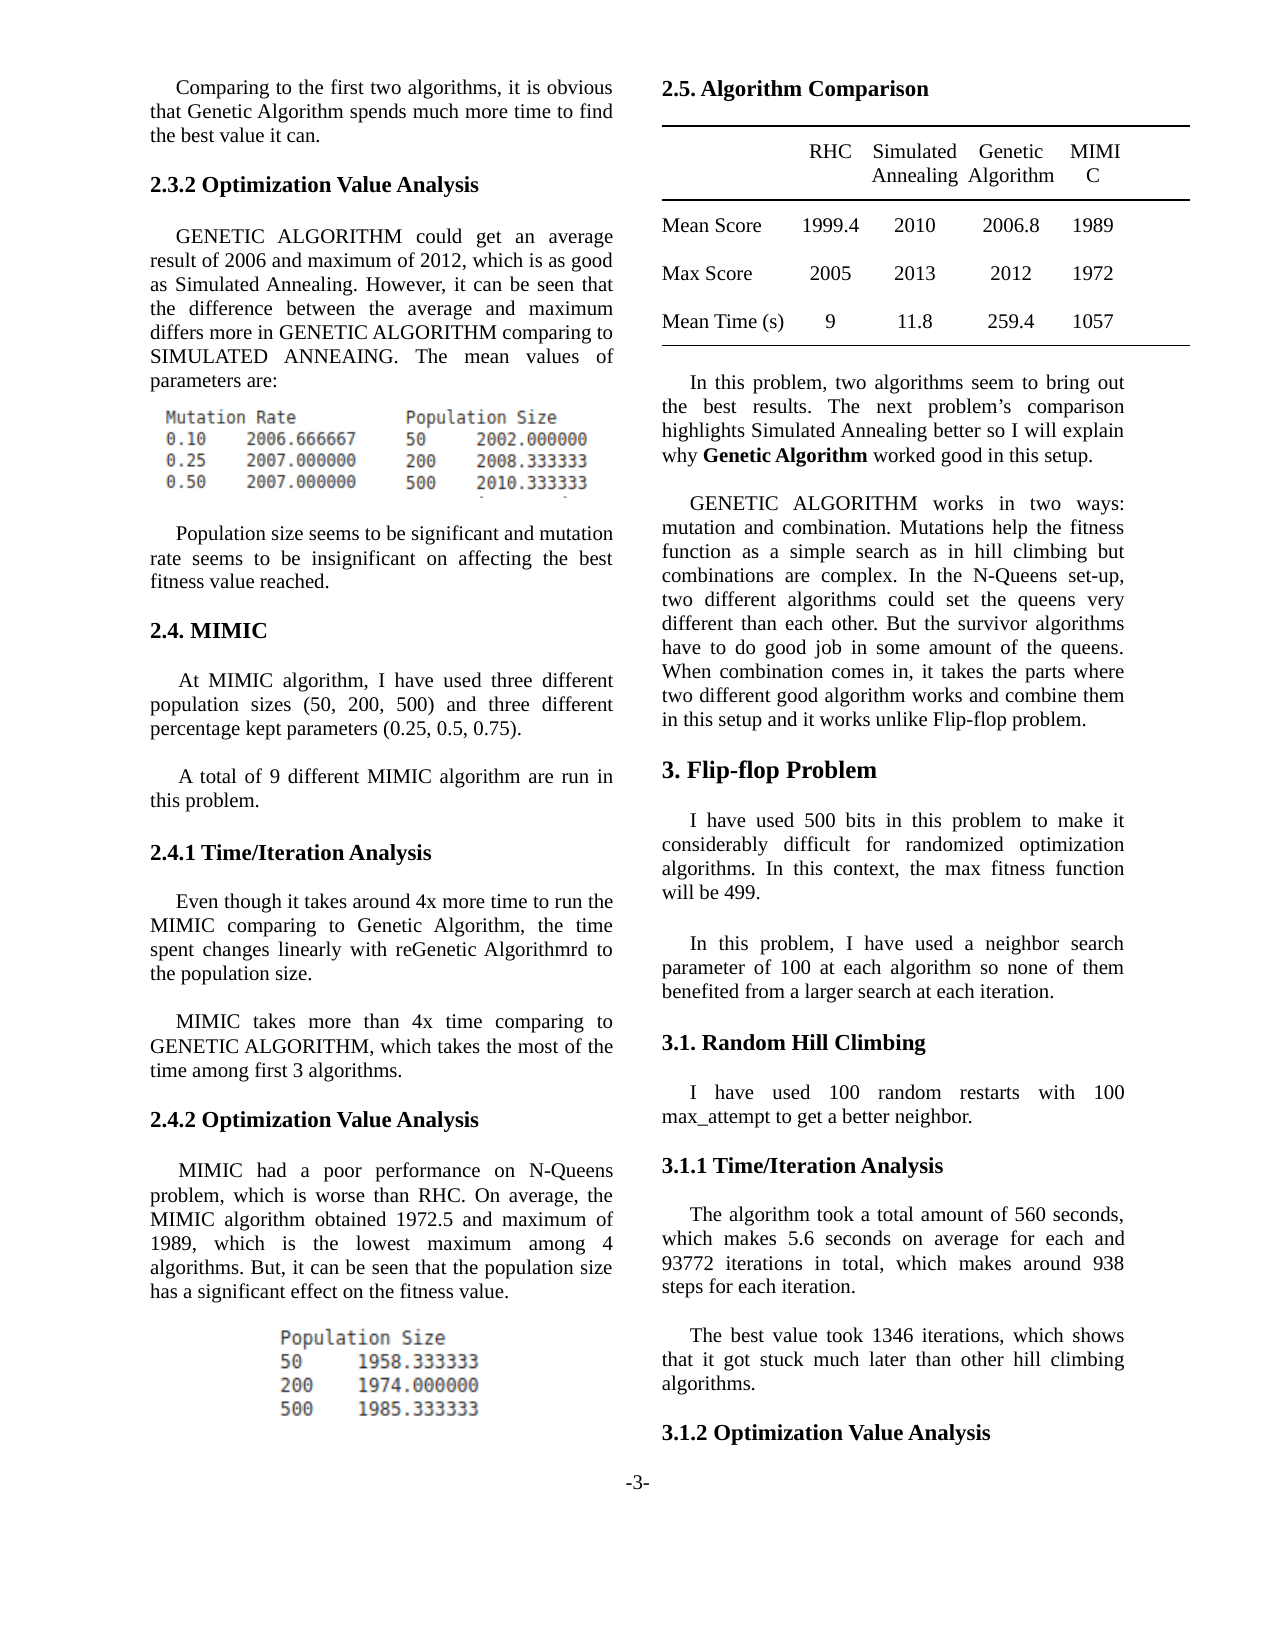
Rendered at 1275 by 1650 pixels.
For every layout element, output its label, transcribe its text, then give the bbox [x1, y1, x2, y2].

table_header MIMIC [1060, 127, 1125, 199]
subtitle 2.5. Algorithm Comparison [662, 75, 1125, 101]
text I have used 100 random restarts with 100 max_attempt to get a better neighbor. [662, 1080, 1125, 1128]
table_cell 2013 [868, 249, 962, 297]
table_cell 1972 [1060, 249, 1125, 297]
text 3.1.1 Time/Iteration Analysis [662, 1152, 1125, 1178]
subtitle 3.1. Random Hill Climbing [662, 1029, 1125, 1056]
subtitle 3. Flip-flop Problem [662, 755, 1125, 784]
text I have used 500 bits in this problem to make it considerably difficult for randomized optimization algorithms. In this context, the max fitness function will be 499. [662, 808, 1125, 904]
table_cell Mean Time (s) [662, 297, 793, 345]
text Population size seems to be significant and mutation rate seems to be insignificant on affecting the best fitness value reached. [150, 521, 614, 593]
text At MIMIC algorithm, I have used three different population sizes (50, 200, 500) and three different percentage kept parameters (0.25, 0.5, 0.75). [150, 668, 614, 740]
table_cell 2005 [793, 249, 868, 297]
table_header RHC [793, 127, 868, 199]
text In this problem, I have used a neighbor search parameter of 100 at each algorithm so none of them benefited from a larger search at each iteration. [662, 931, 1125, 1003]
table_cell 259.4 [962, 297, 1060, 345]
text 3.1.2 Optimization Value Analysis [662, 1419, 1125, 1445]
text A total of 9 different MIMIC algorithm are run in this problem. [150, 764, 614, 812]
text MIMIC takes more than 4x time comparing to GENETIC ALGORITHM, which takes the most of the time among first 3 algorithms. [150, 1009, 614, 1082]
text GENETIC ALGORITHM could get an average result of 2006 and maximum of 2012, which is as good as Simulated Annealing. However, it can be seen that the difference between the average and maximum differs more in GENETIC ALGORITHM comparing to SIMULATED ANNEAING. The mean values of parameters are: [150, 224, 614, 392]
table_cell 1999.4 [793, 201, 868, 249]
table_header Genetic Algorithm [962, 127, 1060, 199]
text The algorithm took a total amount of 560 seconds, which makes 5.6 seconds on average for each and 93772 iterations in total, which makes around 938 steps for each iteration. [662, 1202, 1125, 1298]
table_cell 1057 [1060, 297, 1125, 345]
table_header SimulatedAnnealing [868, 127, 962, 199]
table_header [1125, 127, 1190, 199]
table_cell 2006.8 [962, 201, 1060, 249]
text The best value took 1346 iterations, which shows that it got stuck much later than other hill climbing algorithms. [662, 1323, 1125, 1395]
table_cell 11.8 [868, 297, 962, 345]
subtitle 2.4. MIMIC [150, 618, 614, 644]
text In this problem, two algorithms seem to bring out the best results. The next problem’s comparison highlights Simulated Annealing better so I will explain why Genetic Algorithm worked good in this setup. [662, 370, 1125, 467]
table_header [662, 127, 793, 199]
table_cell Mean Score [662, 201, 793, 249]
table_cell 1989 [1060, 201, 1125, 249]
text 2.4.2 Optimization Value Analysis [150, 1106, 614, 1132]
text 2.4.1 Time/Iteration Analysis [150, 839, 614, 865]
text GENETIC ALGORITHM works in two ways: mutation and combination. Mutations help the fitness function as a simple search as in hill climbing but combinations are complex. In the N-Queens set-up, two different algorithms could set the queens very different than each other. But the survivor algorithms have to do good job in some amount of the queens. When combination comes in, it takes the parts where two different good algorithm works and combine them in this setup and it works unlike Flip-flop problem. [662, 491, 1125, 731]
table_cell [1125, 249, 1190, 297]
text MIMIC had a poor performance on N-Queens problem, which is worse than RHC. On average, the MIMIC algorithm obtained 1972.5 and maximum of 1989, which is the lowest maximum among 4 algorithms. But, it can be seen that the population size has a significant effect on the fitness value. [150, 1158, 614, 1303]
table_cell 2010 [868, 201, 962, 249]
text 2.3.2 Optimization Value Analysis [150, 171, 614, 198]
table_cell [1125, 201, 1190, 249]
table_cell [1125, 297, 1190, 345]
text Even though it takes around 4x more time to run the MIMIC comparing to Genetic Algorithm, the time spent changes linearly with reGenetic Algorithmrd to the population size. [150, 889, 614, 985]
table_cell Max Score [662, 249, 793, 297]
table_cell 2012 [962, 249, 1060, 297]
text Comparing to the first two algorithms, it is obvious that Genetic Algorithm spends much more time to find the best value it can. [150, 75, 614, 147]
table_cell 9 [793, 297, 868, 345]
